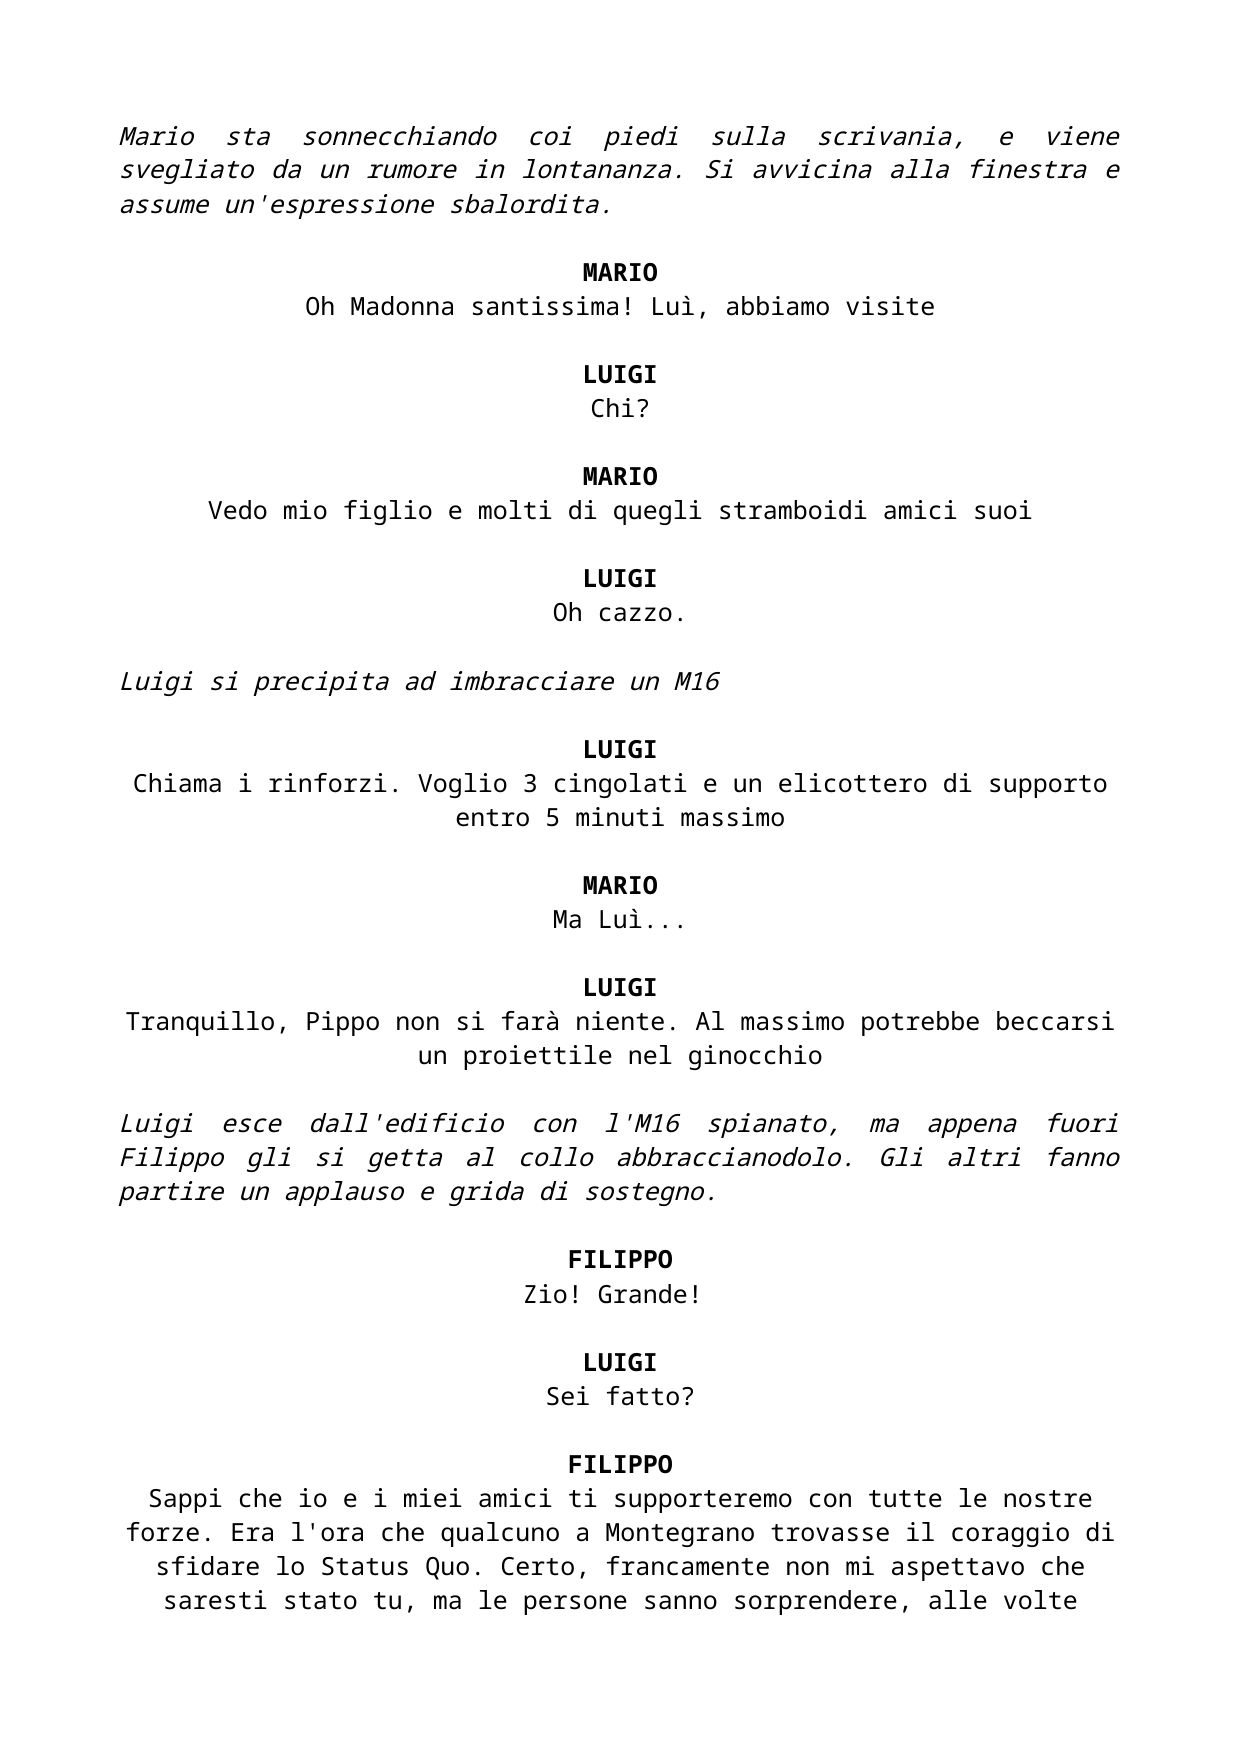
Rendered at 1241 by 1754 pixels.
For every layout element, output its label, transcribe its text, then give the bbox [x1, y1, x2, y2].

text Zio! Grande! [118, 1276, 1122, 1310]
text LUIGI [118, 970, 1122, 1004]
text Sappi che io e i miei amici ti supporteremo con tutte le nostre forze. Era l'ora che qualcuno a Montegrano trovasse il coraggio di sfidare lo Status Quo. Certo, francamente non mi aspettavo che saresti stato tu, ma le persone sanno sorprendere, alle volte [118, 1481, 1122, 1617]
text Oh cazzo. [118, 595, 1122, 629]
text MARIO [118, 254, 1122, 288]
text Luigi esce dall'edificio con l'M16 spianato, ma appena fuori Filippo gli si getta al collo abbraccianodolo. Gli altri fanno partire un applauso e grida di sostegno. [118, 1106, 1122, 1208]
text MARIO [118, 459, 1122, 493]
text Vedo mio figlio e molti di quegli stramboidi amici suoi [118, 493, 1122, 527]
text Chi? [118, 391, 1122, 425]
text FILIPPO [118, 1242, 1122, 1276]
text FILIPPO [118, 1447, 1122, 1481]
text LUIGI [118, 357, 1122, 391]
text Chiama i rinforzi. Voglio 3 cingolati e un elicottero di supporto entro 5 minuti massimo [118, 765, 1122, 833]
text Oh Madonna santissima! Luì, abbiamo visite [118, 288, 1122, 322]
text Luigi si precipita ad imbracciare un M16 [118, 663, 1122, 697]
text LUIGI [118, 1344, 1122, 1378]
text LUIGI [118, 561, 1122, 595]
text Ma Luì... [118, 902, 1122, 936]
text Tranquillo, Pippo non si farà niente. Al massimo potrebbe beccarsi un proiettile nel ginocchio [118, 1004, 1122, 1072]
text Sei fatto? [118, 1378, 1122, 1412]
text Mario sta sonnecchiando coi piedi sulla scrivania, e viene svegliato da un rumore in lontananza. Si avvicina alla finestra e assume un'espressione sbalordita. [118, 118, 1122, 220]
text LUIGI [118, 731, 1122, 765]
text MARIO [118, 867, 1122, 902]
